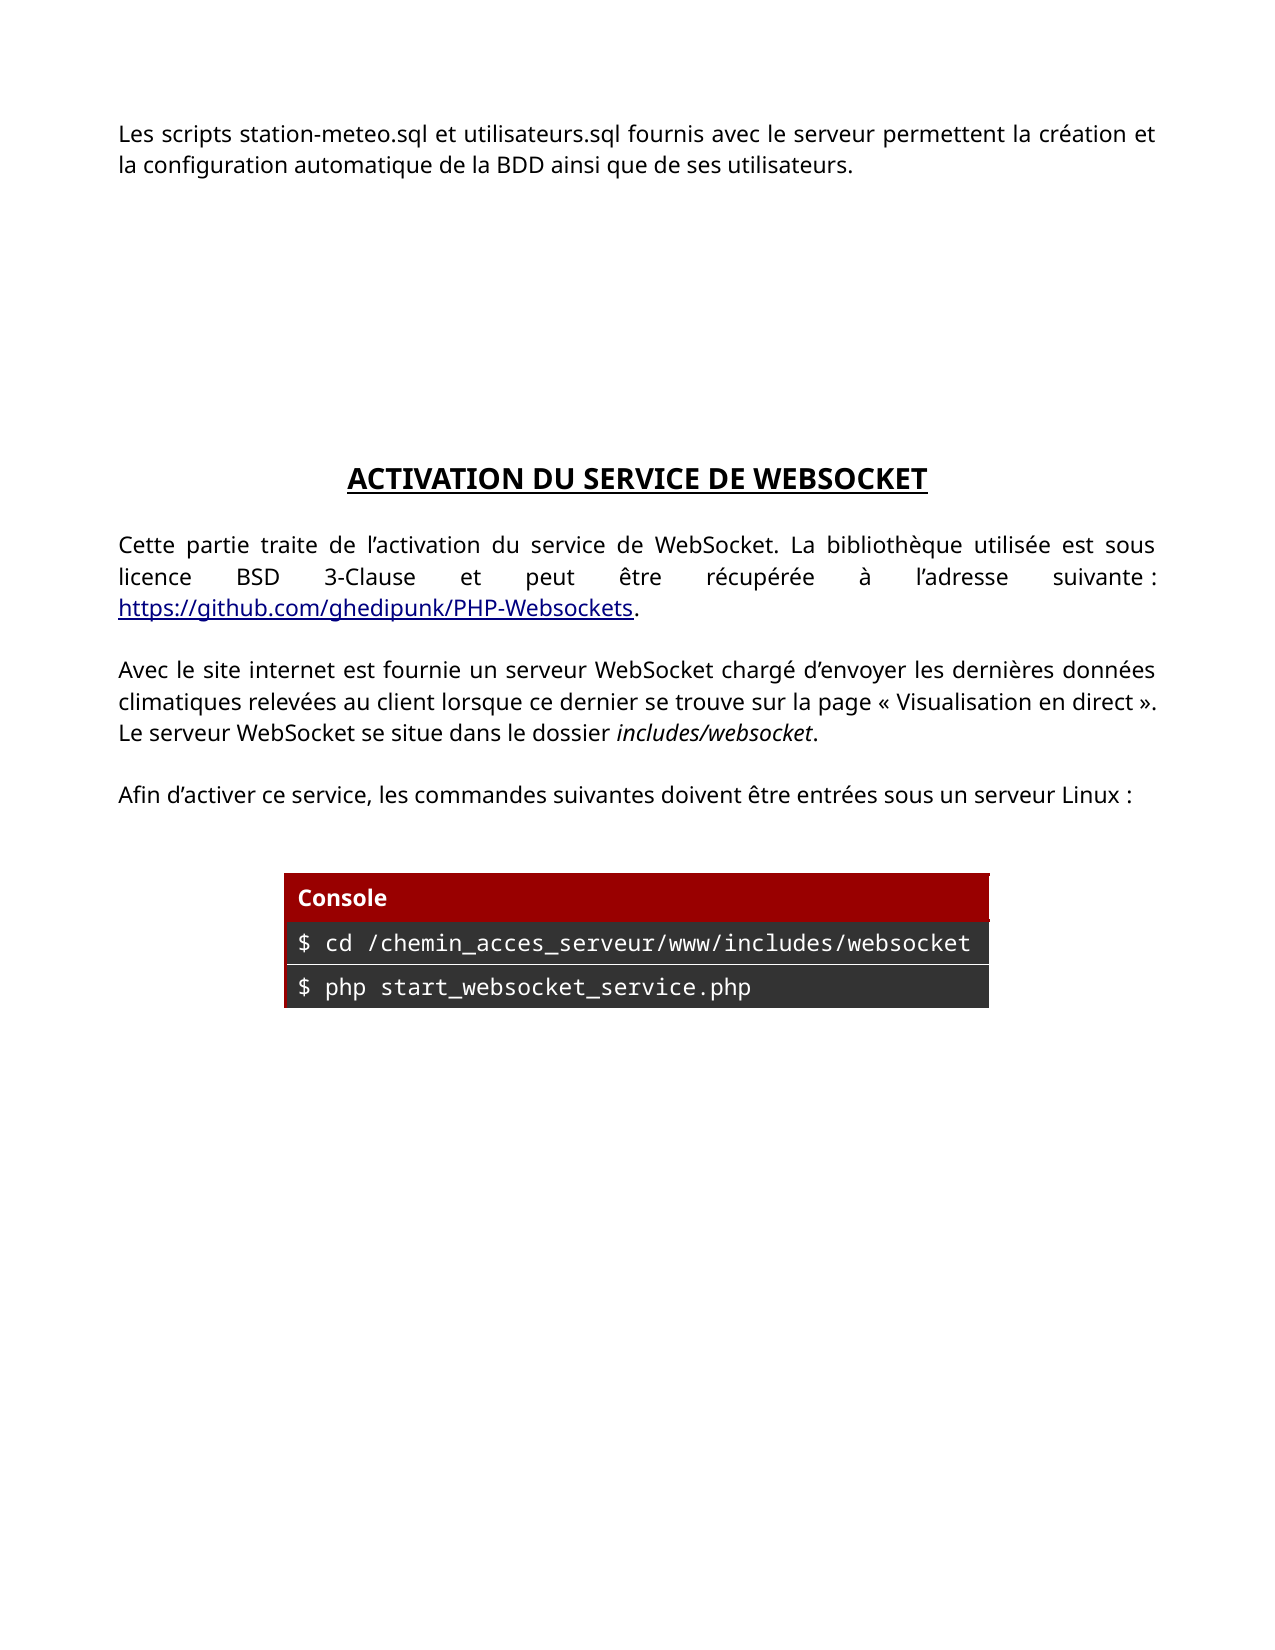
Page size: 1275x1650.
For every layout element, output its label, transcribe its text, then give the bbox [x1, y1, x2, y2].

text Les scripts station-meteo.sql et utilisateurs.sql fournis avec le serveur permettent la création et la configuration automatique de la BDD ainsi que de ses utilisateurs. [118, 118, 1157, 181]
table_cell $ php start_websocket_service.php [287, 965, 989, 1008]
text Avec le site internet est fournie un serveur WebSocket chargé d’envoyer les dernières données climatiques relevées au client lorsque ce dernier se trouve sur la page « Visualisation en direct ». Le serveur WebSocket se situe dans le dossier includes/websocket. [118, 654, 1157, 748]
text ACTIVATION DU SERVICE DE WEBSOCKET [118, 458, 1157, 498]
table_header Console [287, 876, 989, 919]
text Afin d’activer ce service, les commandes suivantes doivent être entrées sous un serveur Linux : [118, 779, 1157, 811]
text Cette partie traite de l’activation du service de WebSocket. La bibliothèque utilisée est sous licence BSD 3-Clause et peut être récupérée à l’adresse suivante : https://github.com/ghedipunk/PHP-Websockets. [118, 529, 1157, 623]
table_cell $ cd /chemin_acces_serveur/www/includes/websocket [287, 922, 989, 964]
